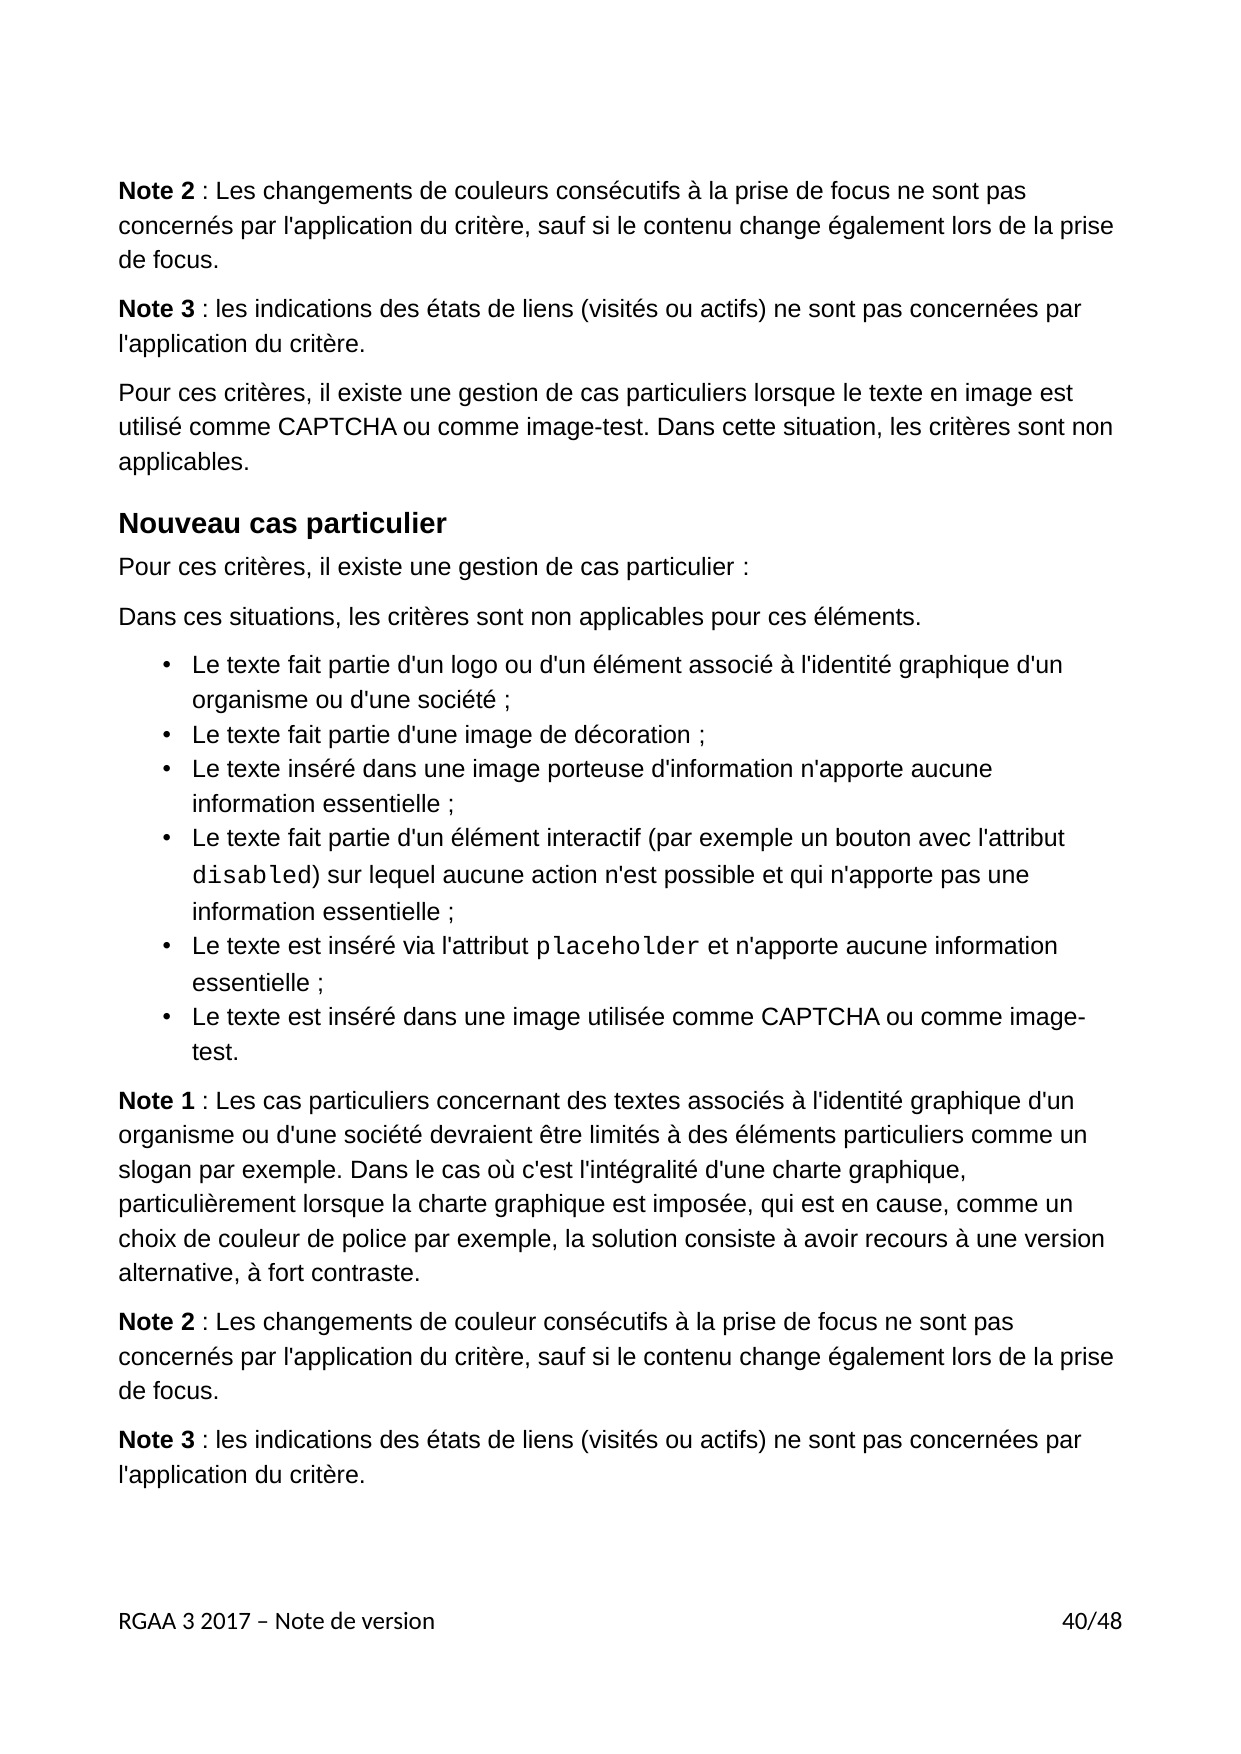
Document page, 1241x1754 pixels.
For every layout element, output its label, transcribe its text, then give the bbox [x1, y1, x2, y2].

text Pour ces critères, il existe une gestion de cas particulier : [118, 552, 1122, 581]
text Note 3 : les indications des états de liens (visités ou actifs) ne sont pas concernées par l'application du critère. [118, 294, 1122, 358]
text Note 2 : Les changements de couleur consécutifs à la prise de focus ne sont pas concernés par l'application du critère, sauf si le contenu change également lors de la prise de focus. [118, 1307, 1122, 1405]
text Note 2 : Les changements de couleurs consécutifs à la prise de focus ne sont pas concernés par l'application du critère, sauf si le contenu change également lors de la prise de focus. [118, 176, 1122, 274]
text Dans ces situations, les critères sont non applicables pour ces éléments. [118, 601, 1122, 630]
list Le texte inséré dans une image porteuse d'information n'apporte aucune information essentielle ; [162, 754, 1122, 817]
list Le texte est inséré via l'attribut placeholder et n'apporte aucune information essentielle ; [162, 931, 1122, 996]
subtitle Nouveau cas particulier [118, 506, 1122, 540]
list Le texte fait partie d'une image de décoration ; [162, 719, 1122, 748]
text Pour ces critères, il existe une gestion de cas particuliers lorsque le texte en image est utilisé comme CAPTCHA ou comme image-test. Dans cette situation, les critères sont non applicables. [118, 378, 1122, 476]
text Note 1 : Les cas particuliers concernant des textes associés à l'identité graphique d'un organisme ou d'une société devraient être limités à des éléments particuliers comme un slogan par exemple. Dans le cas où c'est l'intégralité d'une charte graphique, particulièrement lorsque la charte graphique est imposée, qui est en cause, comme un choix de couleur de police par exemple, la solution consiste à avoir recours à une version alternative, à fort contraste. [118, 1086, 1122, 1287]
text Note 3 : les indications des états de liens (visités ou actifs) ne sont pas concernées par l'application du critère. [118, 1425, 1122, 1488]
list Le texte fait partie d'un élément interactif (par exemple un bouton avec l'attribut disabled) sur lequel aucune action n'est possible et qui n'apporte pas une information essentielle ; [162, 823, 1122, 925]
list Le texte est inséré dans une image utilisée comme CAPTCHA ou comme image-test. [162, 1002, 1122, 1066]
list Le texte fait partie d'un logo ou d'un élément associé à l'identité graphique d'un organisme ou d'une société ; [162, 651, 1122, 714]
